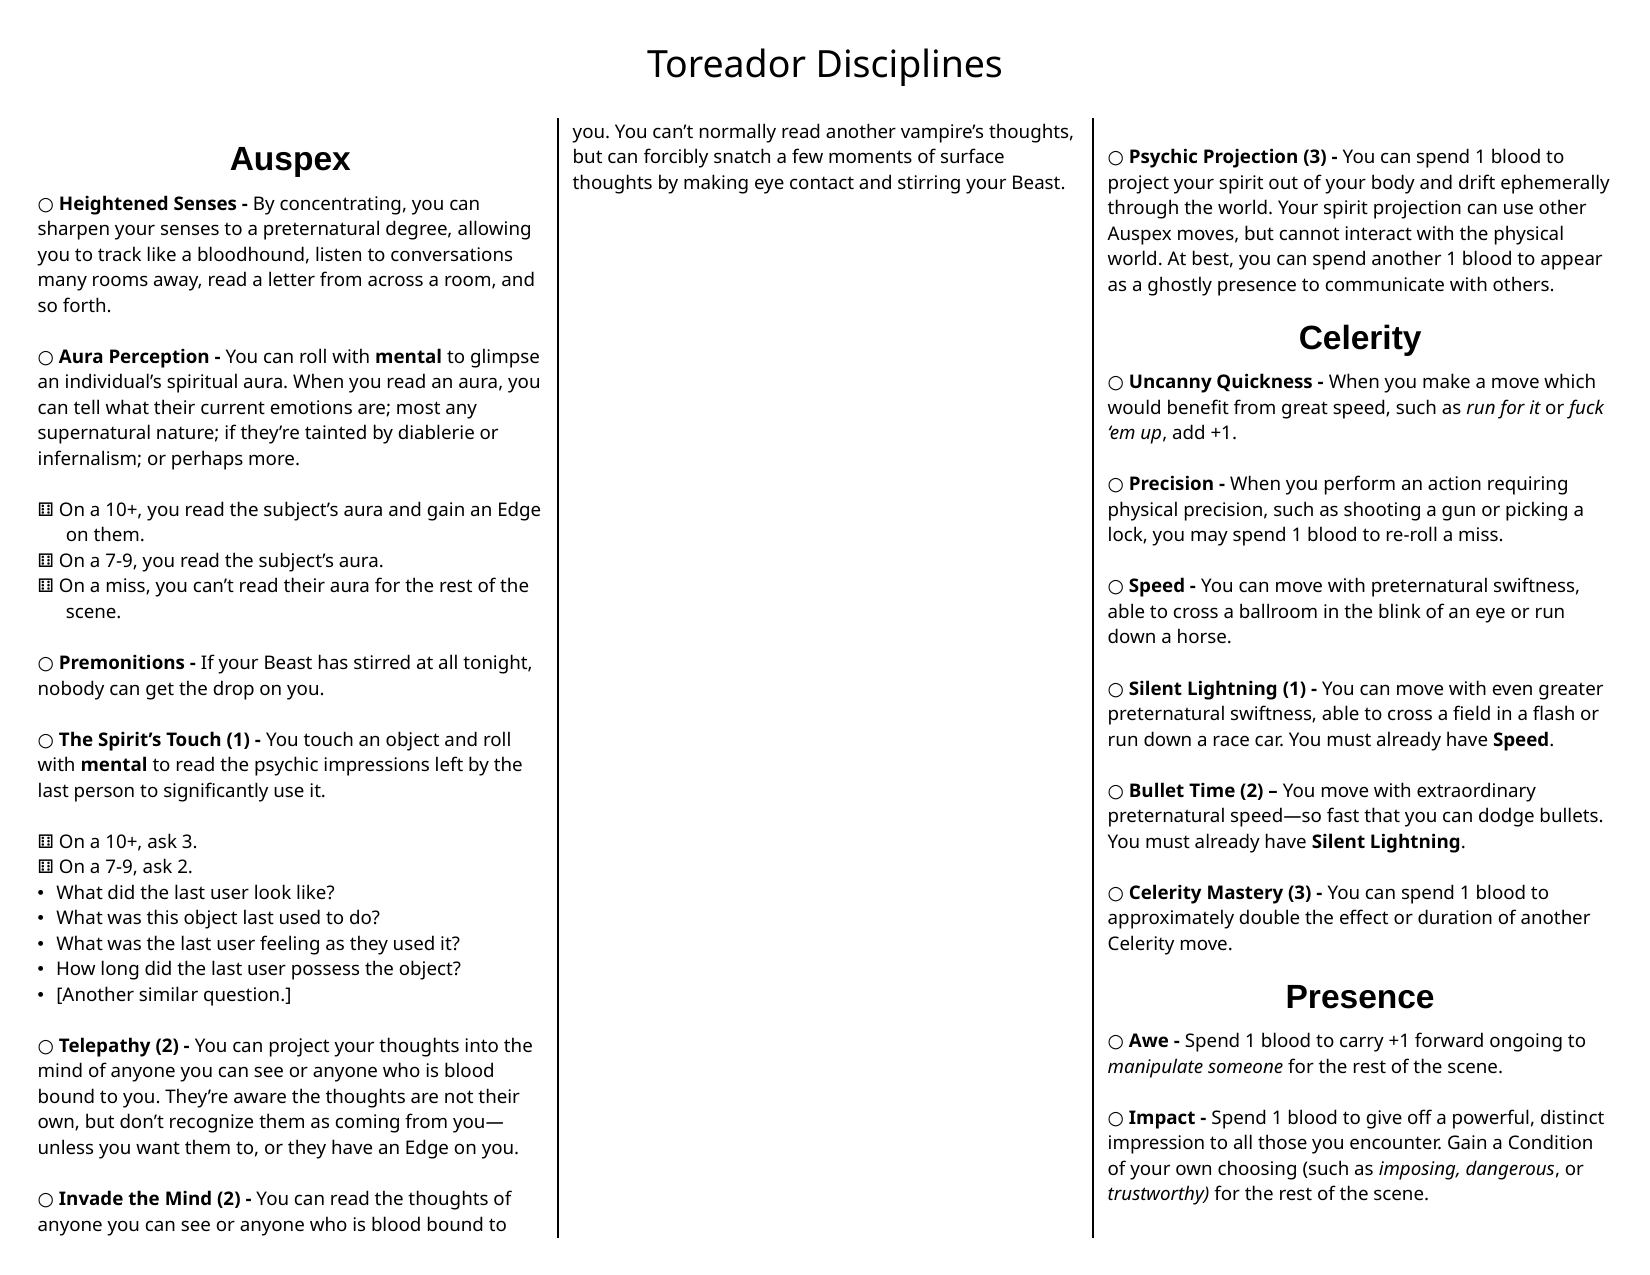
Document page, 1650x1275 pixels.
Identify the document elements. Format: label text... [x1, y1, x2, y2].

text ⚅ On a miss, you can’t read their aura for the rest of the scene. [37, 573, 542, 649]
text ⚅ On a 7-9, you read the subject’s aura. [37, 547, 542, 573]
text ○ Invade the Mind (2) - You can read the thoughts of anyone you can see or anyone who is blood bound to [37, 1185, 542, 1236]
text ○ The Spirit’s Touch (1) - You touch an object and roll with mental to read the psychic impressions left by the last person to significantly use it. [37, 726, 542, 802]
list What did the last user look like? [37, 879, 542, 904]
text ○ Premonitions - If your Beast has stirred at all tonight, nobody can get the drop on you. [37, 649, 542, 726]
text you. You can’t normally read another vampire’s thoughts, but can forcibly snatch a few moments of surface thoughts by making eye contact and stirring your Beast. [572, 118, 1077, 220]
list What was the last user feeling as they used it? [37, 930, 542, 956]
subtitle Celerity [1107, 317, 1612, 356]
text ○ Bullet Time (2) – You move with extraordinary preternatural speed—so fast that you can dodge bullets. You must already have Silent Lightning. [1107, 751, 1612, 853]
text ⚅ On a 7-9, ask 2. [37, 853, 542, 879]
subtitle Auspex [37, 139, 542, 177]
text ⚅ On a 10+, ask 3. [37, 828, 542, 853]
text ○ Awe - Spend 1 blood to carry +1 forward ongoing to manipulate someone for the rest of the scene. [1107, 1028, 1612, 1079]
text ○ Psychic Projection (3) - You can spend 1 blood to project your spirit out of your body and drift ephemerally through the world. Your spirit projection can use other Auspex moves, but cannot interact with the physical world. At best, you can spend another 1 blood to appear as a ghostly presence to communicate with others. [1107, 143, 1612, 297]
text ○ Uncanny Quickness - When you make a move which would benefit from great speed, such as run for it or fuck ‘em up, add +1. [1107, 369, 1612, 445]
text ○ Precision - When you perform an action requiring physical precision, such as shooting a gun or picking a lock, you may spend 1 blood to re-roll a miss. [1107, 445, 1612, 547]
text ⚅ On a 10+, you read the subject’s aura and gain an Edge on them. [37, 496, 542, 547]
text ○ Telepathy (2) - You can project your thoughts into the mind of anyone you can see or anyone who is blood bound to you. They’re aware the thoughts are not their own, but don’t recognize them as coming from you—unless you want them to, or they have an Edge on you. [37, 1032, 542, 1160]
list [Another similar question.] [37, 981, 542, 1007]
text ○ Heightened Senses - By concentrating, you can sharpen your senses to a preternatural degree, allowing you to track like a bloodhound, listen to conversations many rooms away, read a letter from across a room, and so forth. [37, 190, 542, 343]
text ○ Celerity Mastery (3) - You can spend 1 blood to approximately double the effect or duration of another Celerity move. [1107, 853, 1612, 956]
text ○ Silent Lightning (1) - You can move with even greater preternatural swiftness, able to cross a field in a flash or run down a race car. You must already have Speed. [1107, 649, 1612, 751]
subtitle Presence [1107, 976, 1612, 1015]
text ○ Impact - Spend 1 blood to give off a powerful, distinct impression to all those you encounter. Gain a Condition of your own choosing (such as imposing, dangerous, or trustworthy) for the rest of the scene. [1107, 1079, 1612, 1206]
text ○ Aura Perception - You can roll with mental to glimpse an individual’s spiritual aura. When you read an aura, you can tell what their current emotions are; most any supernatural nature; if they’re tainted by diablerie or infernalism; or perhaps more. [37, 343, 542, 471]
list How long did the last user possess the object? [37, 956, 542, 981]
list What was this object last used to do? [37, 904, 542, 930]
text ○ Speed - You can move with preternatural swiftness, able to cross a ballroom in the blink of an eye or run down a horse. [1107, 573, 1612, 649]
